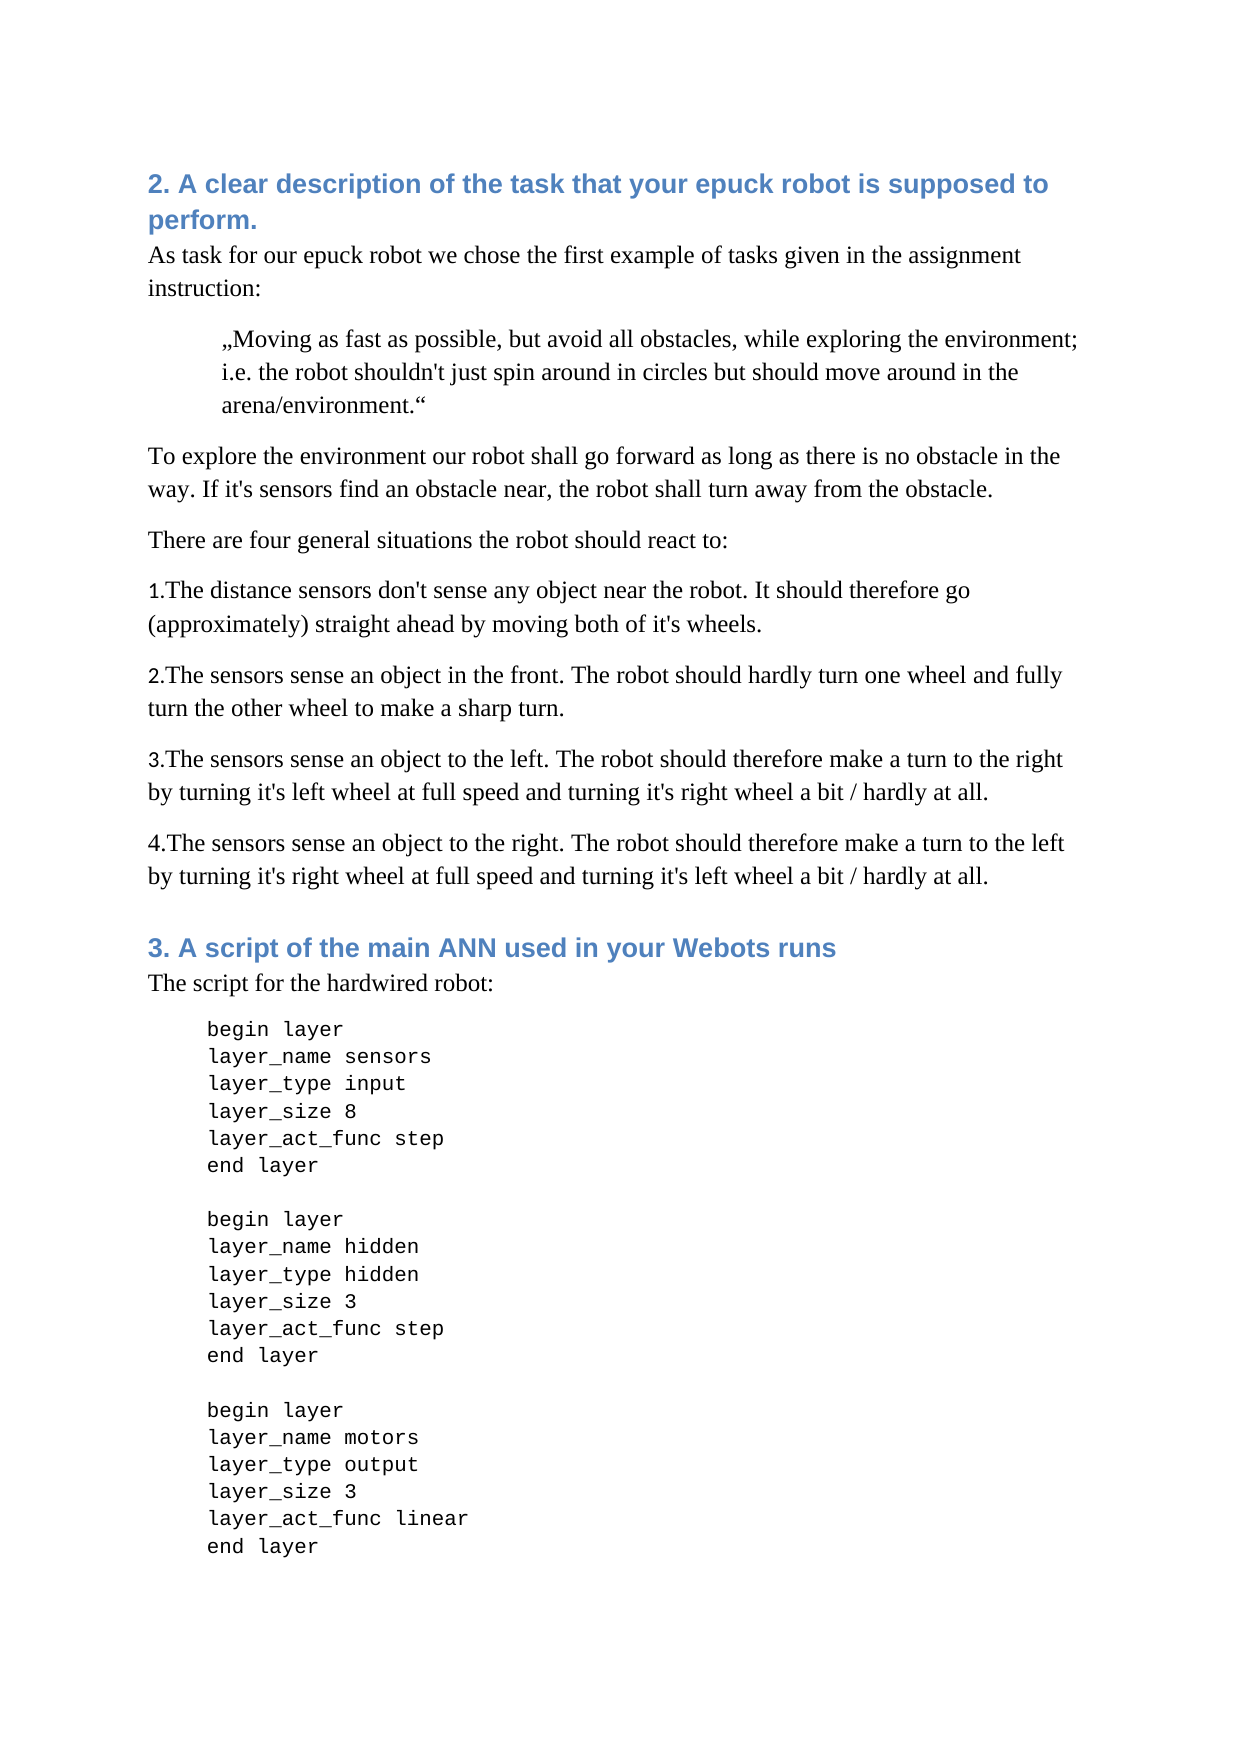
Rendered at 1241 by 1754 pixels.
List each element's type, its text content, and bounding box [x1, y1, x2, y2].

text layer_act_func step [207, 1318, 1093, 1342]
text begin layer [207, 1209, 1093, 1233]
text There are four general situations the robot should react to: [148, 525, 1093, 554]
text layer_size 8 [207, 1101, 1093, 1124]
text layer_size 3 [207, 1291, 1093, 1314]
list The sensors sense an object to the right. The robot should therefore make a turn to the left by turning it's right wheel at full speed and turning it's left wheel a bit / hardly at all. [148, 828, 1093, 889]
text layer_type output [207, 1454, 1093, 1478]
text layer_type input [207, 1073, 1093, 1097]
text layer_name sensors [207, 1046, 1093, 1070]
text layer_size 3 [207, 1481, 1093, 1505]
list The sensors sense an object to the left. The robot should therefore make a turn to the right by turning it's left wheel at full speed and turning it's right wheel a bit / hardly at all. [148, 744, 1093, 806]
text The script for the hardwired robot: [148, 968, 1093, 997]
text layer_act_func linear [207, 1508, 1093, 1532]
text „Moving as fast as possible, but avoid all obstacles, while exploring the environment; i.e. the robot shouldn't just spin around in circles but should move around in the arena/environment.“ [148, 324, 1093, 419]
text begin layer [207, 1400, 1093, 1423]
list The sensors sense an object in the front. The robot should hardly turn one wheel and fully turn the other wheel to make a sharp turn. [148, 660, 1093, 722]
text end layer [207, 1155, 1093, 1179]
text layer_name motors [207, 1427, 1093, 1451]
text end layer [207, 1536, 1093, 1559]
text As task for our epuck robot we chose the first example of tasks given in the assignment instruction: [148, 240, 1093, 302]
subtitle 2. A clear description of the task that your epuck robot is supposed to perform. [148, 168, 1093, 236]
text end layer [207, 1345, 1093, 1369]
text layer_type hidden [207, 1264, 1093, 1287]
text To explore the environment our robot shall go forward as long as there is no obstacle in the way. If it's sensors find an obstacle near, the robot shall turn away from the obstacle. [148, 441, 1093, 503]
text begin layer [207, 1019, 1093, 1043]
subtitle 3. A script of the main ANN used in your Webots runs [148, 932, 1093, 964]
text layer_name hidden [207, 1237, 1093, 1260]
text layer_act_func step [207, 1128, 1093, 1151]
list The distance sensors don't sense any object near the robot. It should therefore go (approximately) straight ahead by moving both of it's wheels. [148, 576, 1093, 638]
